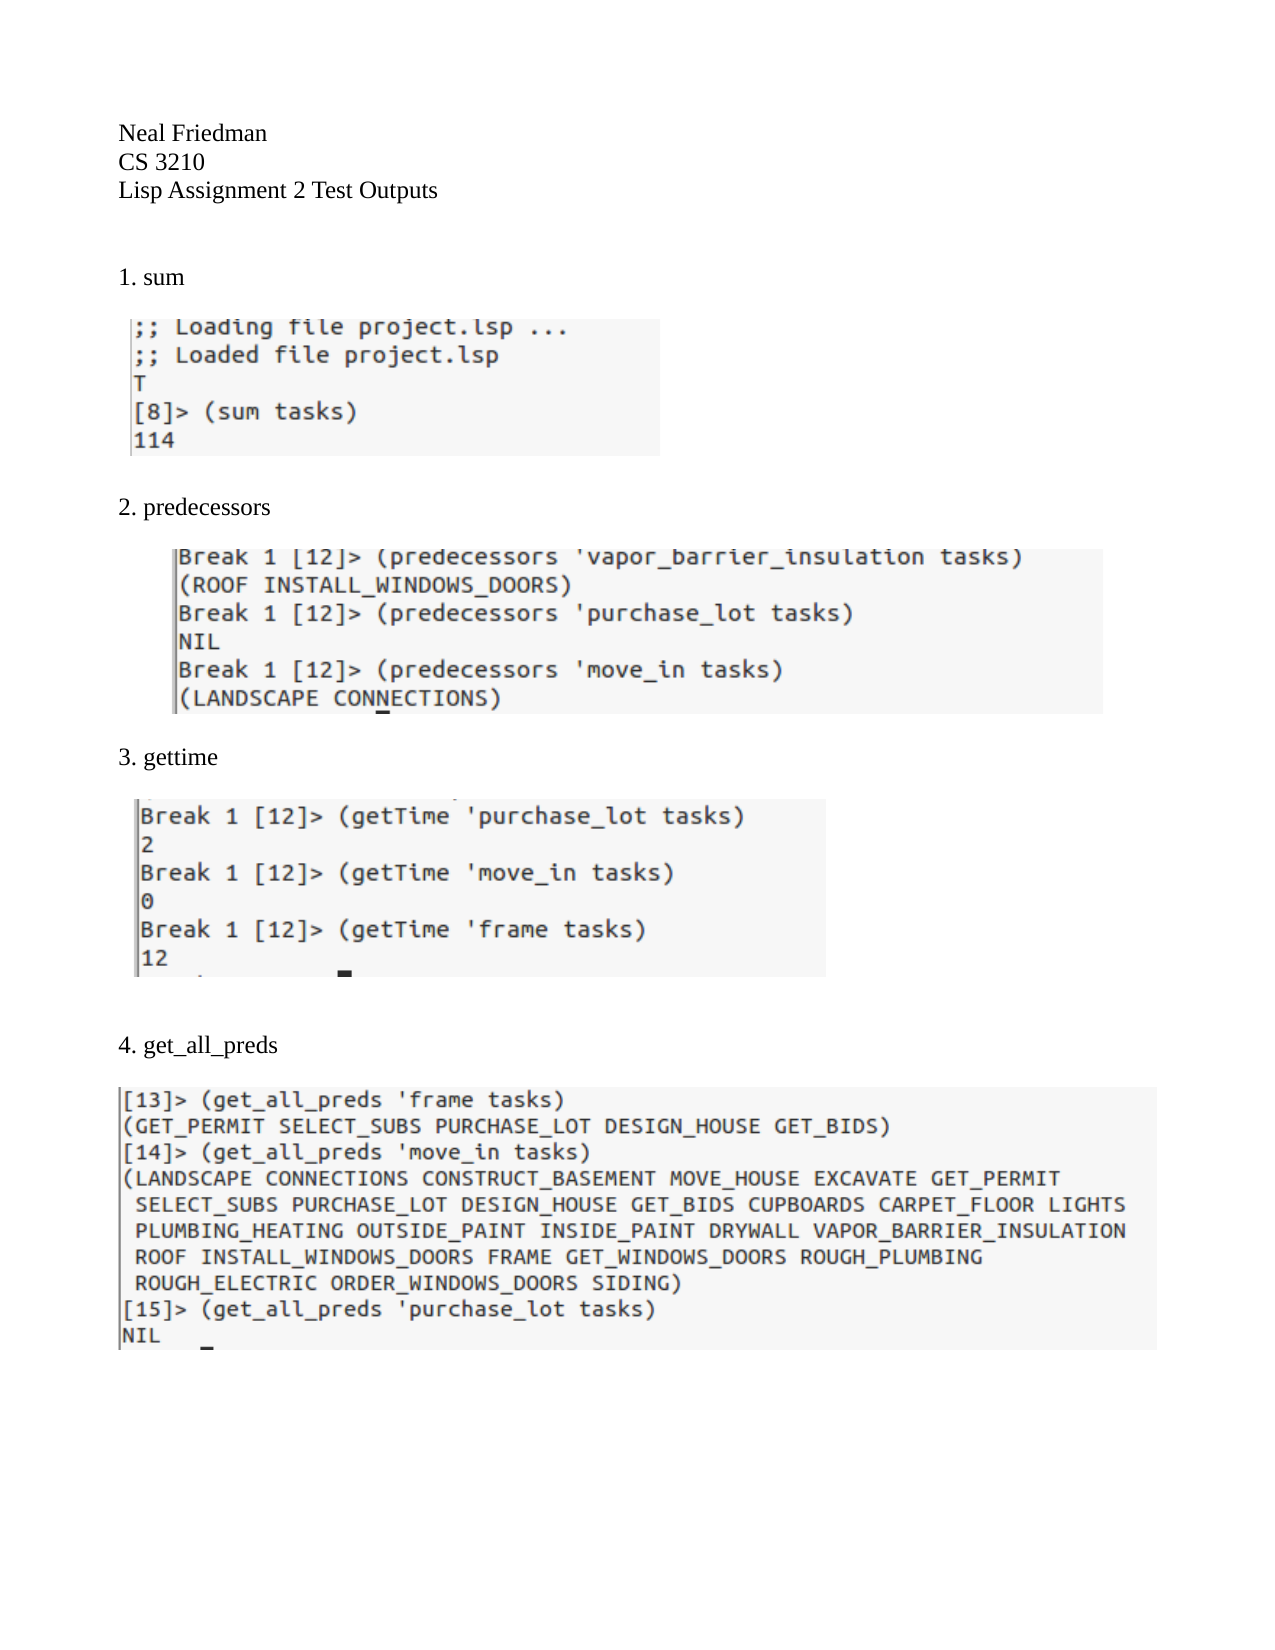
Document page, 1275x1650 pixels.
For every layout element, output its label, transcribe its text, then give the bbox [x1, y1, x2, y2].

text Neal Friedman [118, 118, 1157, 147]
picture [130, 319, 661, 456]
text CS 3210 [118, 147, 1157, 176]
picture [118, 1087, 1157, 1350]
text 3. gettime [118, 742, 1157, 771]
text 2. predecessors [118, 492, 1157, 521]
text 4. get_all_preds [118, 1030, 1157, 1058]
text 1. sum [118, 262, 1157, 291]
picture [133, 799, 826, 977]
text Lisp Assignment 2 Test Outputs [118, 176, 1157, 204]
picture [171, 549, 1104, 714]
